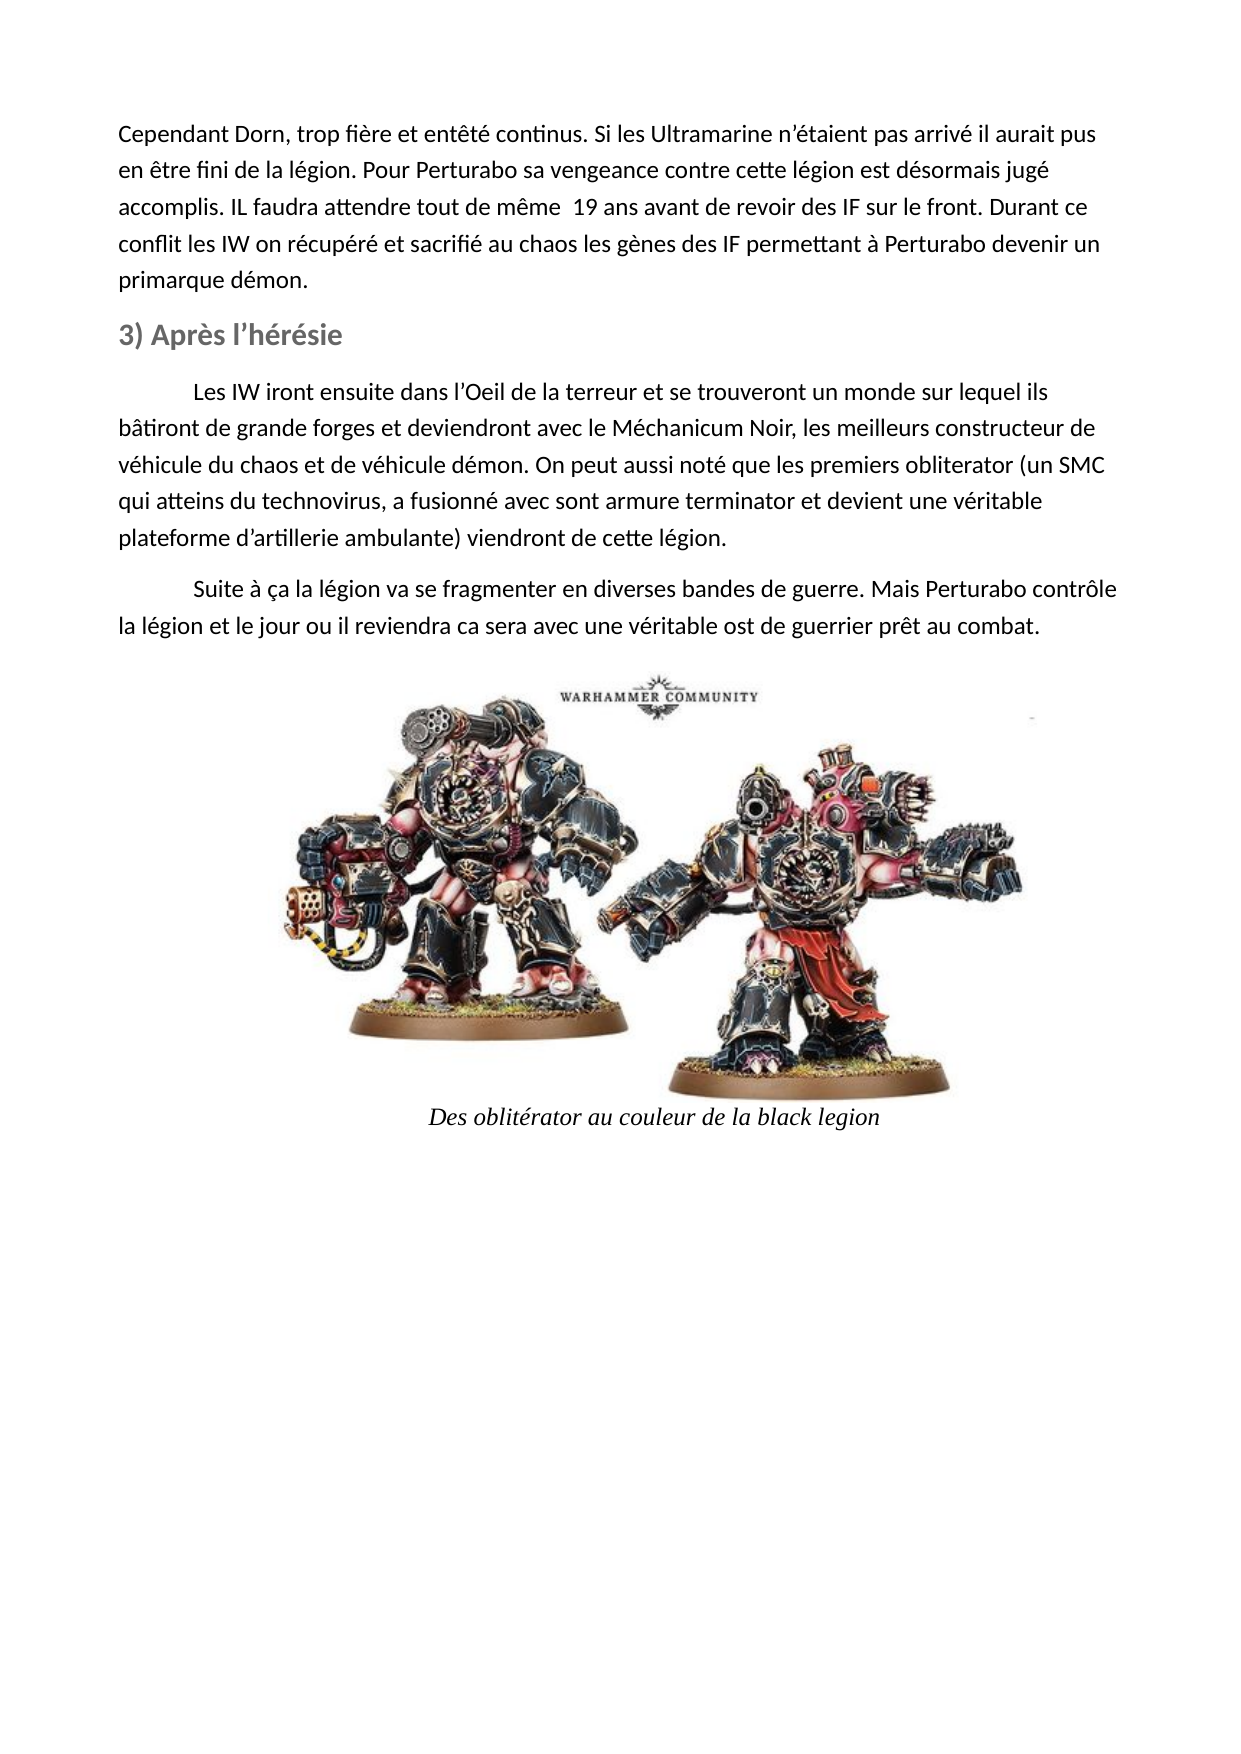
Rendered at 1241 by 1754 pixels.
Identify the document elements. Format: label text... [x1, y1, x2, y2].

text [268, 658, 1037, 671]
text Suite à ça la légion va se fragmenter en diverses bandes de guerre. Mais Perturabo contrôle la légion et le jour ou il reviendra ca sera avec une véritable ost de guerrier prêt au combat. [118, 573, 1122, 640]
text Des oblitérator au couleur de la black legion [268, 1103, 1037, 1131]
text Cependant Dorn, trop fière et entêté continus. Si les Ultramarine n’étaient pas arrivé il aurait pus en être fini de la légion. Pour Perturabo sa vengeance contre cette légion est désormais jugé accomplis. IL faudra attendre tout de même 19 ans avant de revoir des IF sur le front. Durant ce conflit les IW on récupéré et sacrifié au chaos les gènes des IF permettant à Perturabo devenir un primarque démon. [118, 118, 1122, 295]
text 3) Après l’hérésie [118, 316, 1122, 354]
picture [267, 671, 1038, 1103]
text Les IW iront ensuite dans l’Oeil de la terreur et se trouveront un monde sur lequel ils bâtiront de grande forges et deviendront avec le Méchanicum Noir, les meilleurs constructeur de véhicule du chaos et de véhicule démon. On peut aussi noté que les premiers obliterator (un SMC qui atteins du technovirus, a fusionné avec sont armure terminator et devient une véritable plateforme d’artillerie ambulante) viendront de cette légion. [118, 376, 1122, 553]
